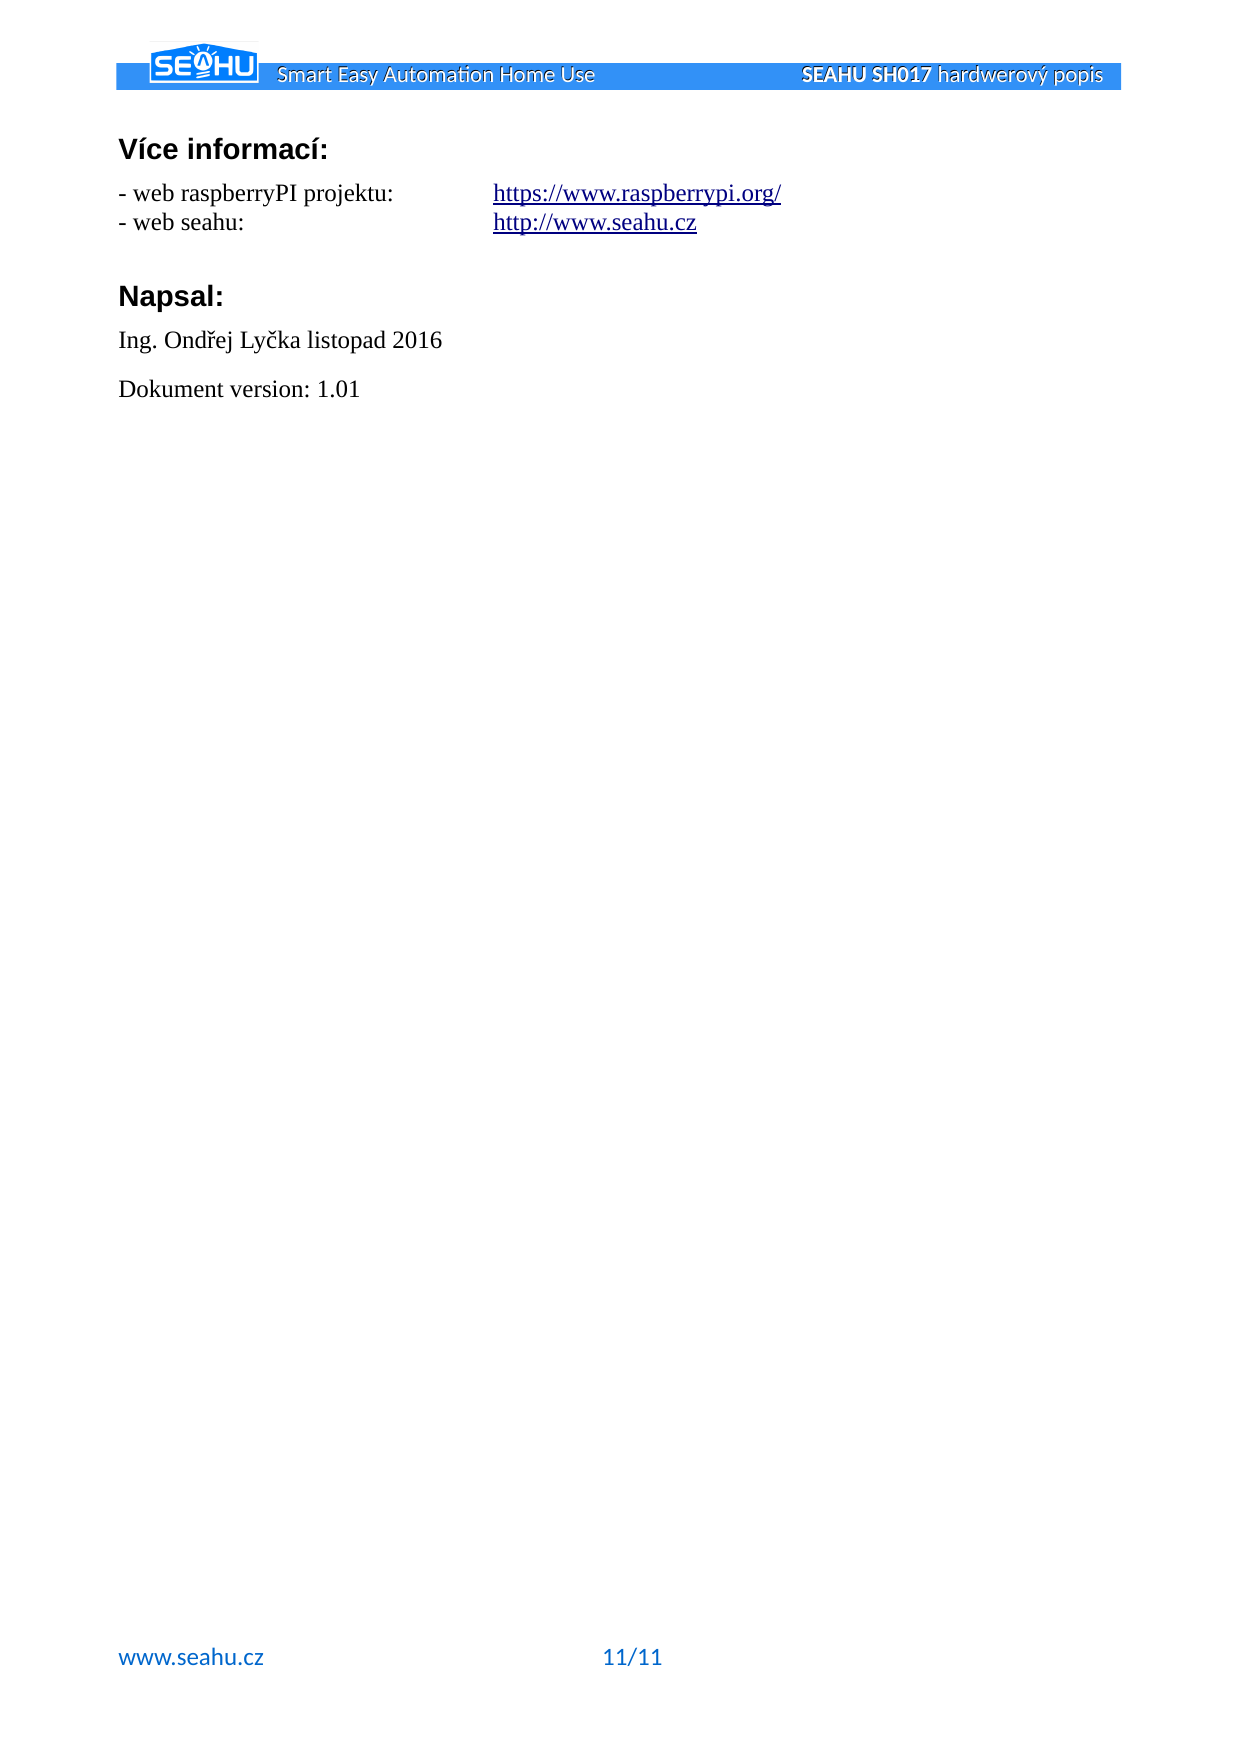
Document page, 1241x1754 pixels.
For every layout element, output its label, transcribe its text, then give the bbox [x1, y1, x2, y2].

picture [149, 41, 259, 83]
text Ing. Ondřej Lyčka listopad 2016 [118, 326, 1122, 354]
text Dokument version: 1.01 [118, 374, 1122, 403]
subtitle Napsal: [118, 279, 1122, 313]
subtitle Více informací: [118, 132, 1122, 166]
text - web raspberryPI projektu: https://www.raspberrypi.org/ [118, 178, 1122, 207]
text - web seahu: http://www.seahu.cz [118, 207, 1122, 236]
